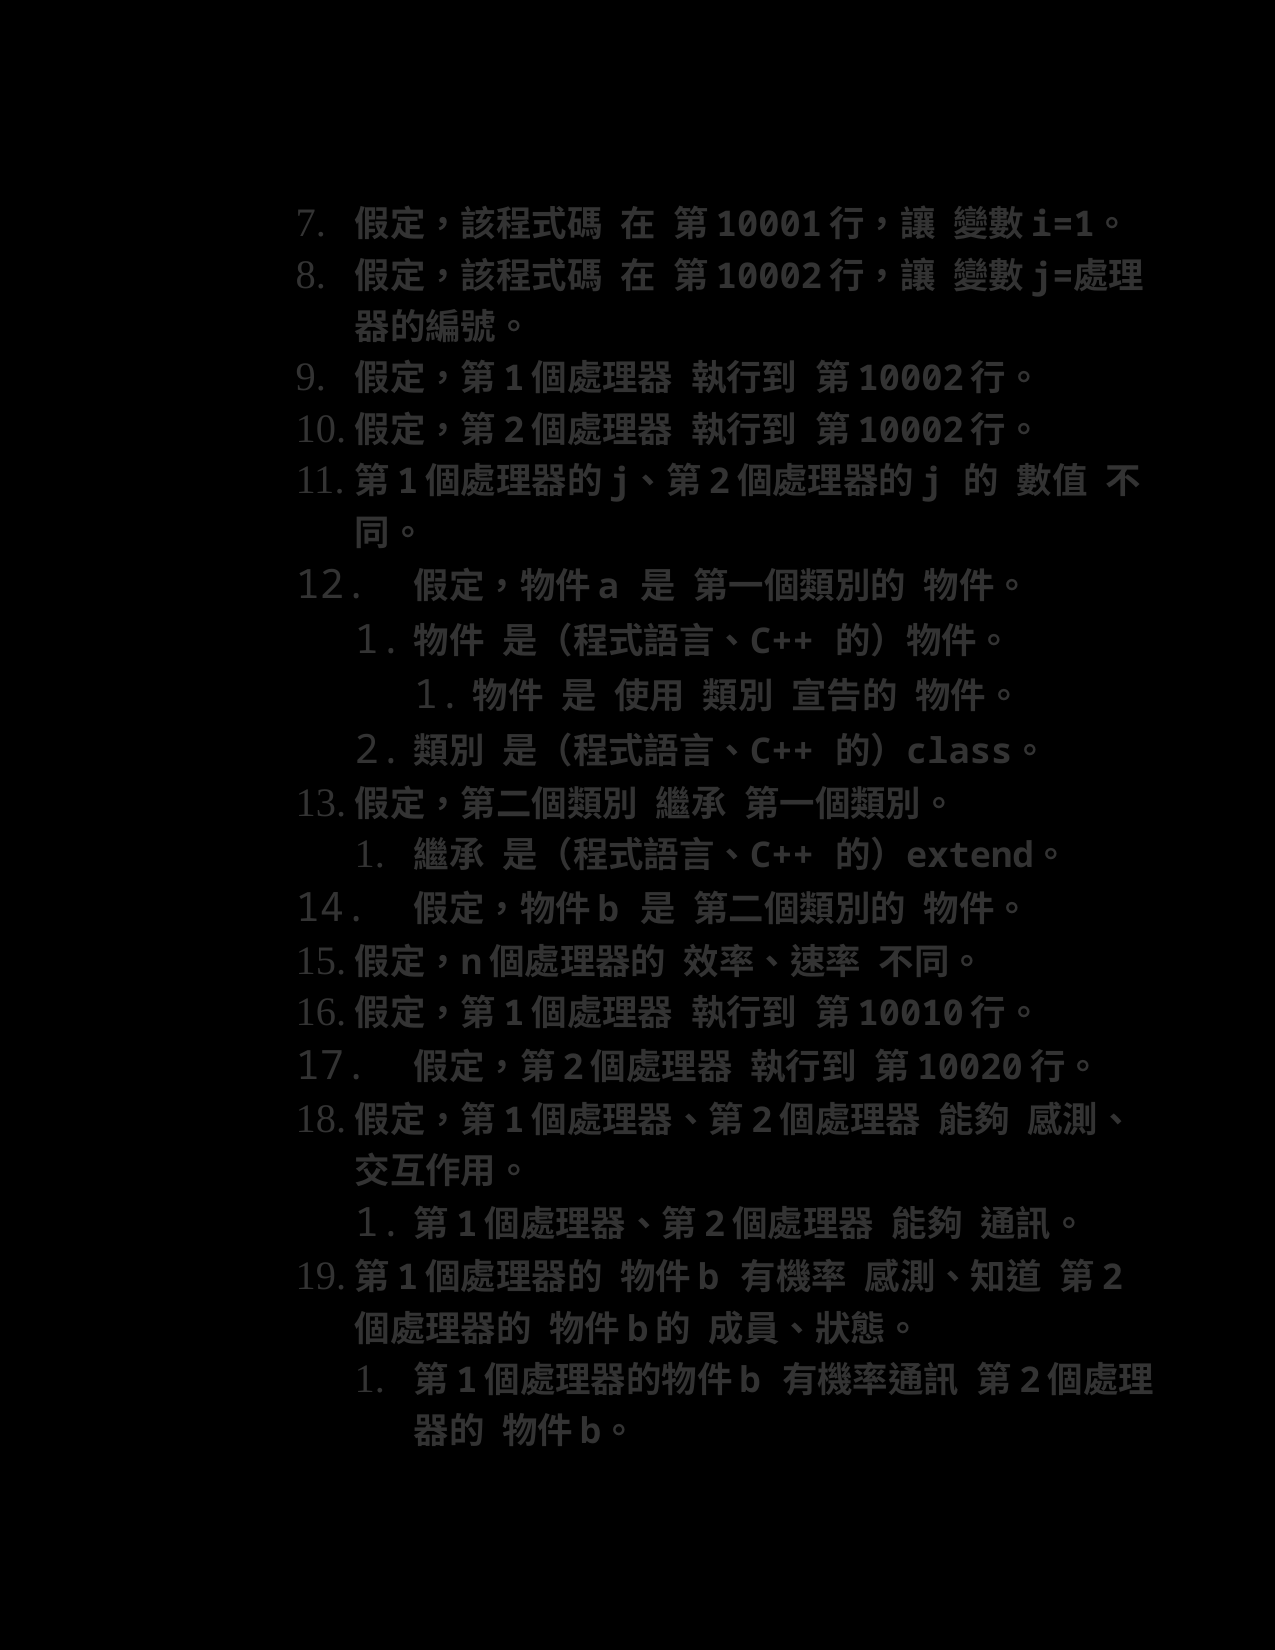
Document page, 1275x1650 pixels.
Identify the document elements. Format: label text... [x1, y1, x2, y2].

list 假定，第二個類別 繼承 第一個類別。 [295, 776, 1157, 827]
list 假定，該程式碼 在 第10001行，讓 變數i=1。 [295, 196, 1157, 247]
list 第1個處理器的j、第2個處理器的j 的 數值 不同。 [295, 452, 1157, 555]
list 假定，物件a 是 第一個類別的 物件。 [295, 555, 1157, 610]
list 假定，第2個處理器 執行到 第10020行。 [295, 1036, 1157, 1091]
list 第1個處理器的物件b 有機率通訊 第2個處理器的 物件b。 [354, 1351, 1157, 1454]
list 物件 是 使用 類別 宣告的 物件。 [413, 665, 1157, 720]
list 假定，第1個處理器 執行到 第10010行。 [295, 984, 1157, 1036]
list 假定，物件b 是 第二個類別的 物件。 [295, 878, 1157, 933]
list 假定，該程式碼 在 第10002行，讓 變數j=處理器的編號。 [295, 247, 1157, 350]
list 假定，第2個處理器 執行到 第10002行。 [295, 401, 1157, 452]
list 假定，第1個處理器 執行到 第10002行。 [295, 350, 1157, 401]
list 假定，n個處理器的 效率、速率 不同。 [295, 933, 1157, 984]
list 假定，第1個處理器、第2個處理器 能夠 感測、交互作用。 [295, 1091, 1157, 1194]
list 物件 是（程式語言、C++ 的）物件。 [354, 610, 1157, 665]
list 類別 是（程式語言、C++ 的）class。 [354, 720, 1157, 776]
list 繼承 是（程式語言、C++ 的）extend。 [354, 827, 1157, 878]
list 第1個處理器的 物件b 有機率 感測、知道 第2個處理器的 物件b的 成員、狀態。 [295, 1249, 1157, 1351]
list 第1個處理器、第2個處理器 能夠 通訊。 [354, 1194, 1157, 1249]
